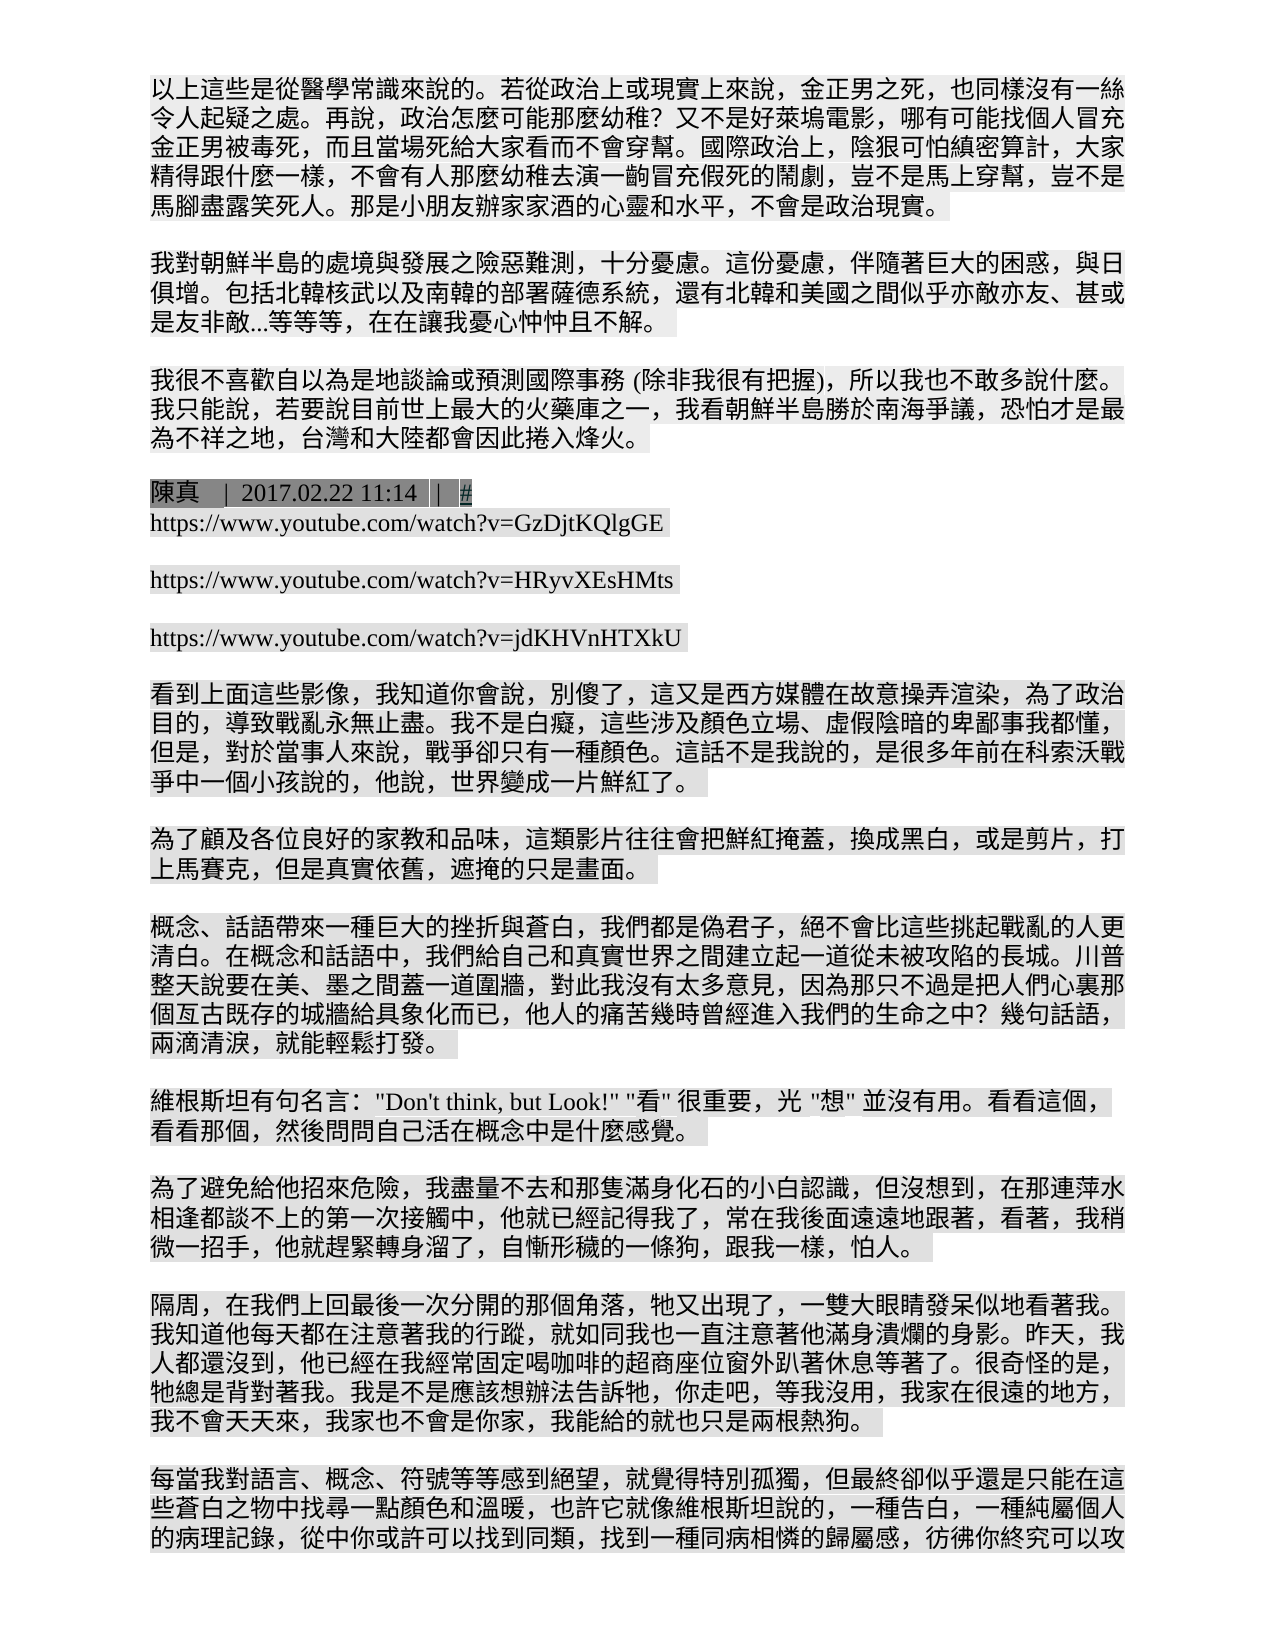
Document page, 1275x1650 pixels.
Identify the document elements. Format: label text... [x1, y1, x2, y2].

text 陳真 | 2017.02.22 11:14 | # [150, 478, 1125, 508]
text 對政治保持懷疑是對的，但不是輕易地懷疑一切；那樣的懷疑，未免廉價。胡亂懷疑一通，就跟那些 "人家怎麼胡扯他就怎麼信" 的蠢蛋基本上是一樣的態度。如果懷疑如此輕易而廉價，所謂懷疑精神將失去它應有的意義與價值。 我懷疑，川普說不定是中國特務，派來消滅美國的；普丁很可能是外星人變身，要不然為何飛天鑽地樣樣都會，連老虎看到他都得撒嬌呢；據說很多人在南洋各地看見了疑似李小龍的身影，顯然他應該還沒死，正隱居在太平洋某個小島，練習絕世武功；陳真有可能是甘地轉世，要不然他每天在家怎麼連冬天也都喜歡打赤膊呢？而且跟甘地一樣，優點多到簡直像天上繁星那麼多。 剛看到王大師寫了底下這文章： http://accrcw75.pixnet.net/blog/post/65088859 文中說，金正男很可能沒死，因為"死得很假"，"誰說他死了？" 詐死的證據就是那張癱軟在機場沙發的照片。王大師說："聽說一個昏迷或死亡的人，腳與手不會有支撐力道。看看，這位小男男，是不是死得很假？雙腳撐得多扎實啊！" 首先，怎麼會有人根據一張照片就能判斷對方是真死或假死？我念醫學院時，功課雖爛，但法醫學卻念得還不錯，幾年前還打算去台大法醫所教書呢。研究法醫學，感覺就像福爾摩斯在辦案，很有趣。我常感覺，屍體雖然不說話，但他卻用他的身體彷彿 "說" 出了生死交接的一切。不管是吊死、摔死、壓死、燒死、撞死、砍死、毒死、病死、溺死，活埋死，化武攻擊死、細菌、神經毒...等等等，各式各樣的死法與死相，各有特徵，非常複雜。 這年頭，破傷風致死已經很少見了，我這輩子當醫生也只見過一次，是我當實習醫師時負責照顧的一個病患，他死時身體僵硬拱起，死亡一瞬間似乎痛苦不堪。誰說人死時身體是軟軟的呢？屍體可以先軟後硬，也可以一硬到底，慢慢再變軟，究竟死成什麼德性或姿勢是一時半刻說不清的。 再說，金正男那張照片並不足以判斷他是否已死亡，也可能是瀕死狀態。他不知道中了什麼毒，死得又快又猛，而且據說死前不斷喊著劇痛，就算死後肌肉迅速僵直也一點都不是問題，完全沒有所謂 "詐死" 或 "假死" 的一絲跡象或証據。 以上這些是從醫學常識來說的。若從政治上或現實上來說，金正男之死，也同樣沒有一絲令人起疑之處。再說，政治怎麼可能那麼幼稚？又不是好萊塢電影，哪有可能找個人冒充金正男被毒死，而且當場死給大家看而不會穿幫。國際政治上，陰狠可怕縝密算計，大家精得跟什麼一樣，不會有人那麼幼稚去演一齣冒充假死的鬧劇，豈不是馬上穿幫，豈不是馬腳盡露笑死人。那是小朋友辦家家酒的心靈和水平，不會是政治現實。 我對朝鮮半島的處境與發展之險惡難測，十分憂慮。這份憂慮，伴隨著巨大的困惑，與日俱增。包括北韓核武以及南韓的部署薩德系統，還有北韓和美國之間似乎亦敵亦友、甚或是友非敵...等等等，在在讓我憂心忡忡且不解。 我很不喜歡自以為是地談論或預測國際事務 (除非我很有把握)，所以我也不敢多說什麼。我只能說，若要說目前世上最大的火藥庫之一，我看朝鮮半島勝於南海爭議，恐怕才是最為不祥之地，台灣和大陸都會因此捲入烽火。 [150, 75, 1125, 453]
text https://www.youtube.com/watch?v=GzDjtKQlgGE https://www.youtube.com/watch?v=HRyvXEsHMts https://www.youtube.com/watch?v=jdKHVnHTXkU 看到上面這些影像，我知道你會說，別傻了，這又是西方媒體在故意操弄渲染，為了政治目的，導致戰亂永無止盡。我不是白癡，這些涉及顏色立場、虛假陰暗的卑鄙事我都懂，但是，對於當事人來說，戰爭卻只有一種顏色。這話不是我說的，是很多年前在科索沃戰爭中一個小孩說的，他說，世界變成一片鮮紅了。 為了顧及各位良好的家教和品味，這類影片往往會把鮮紅掩蓋，換成黑白，或是剪片，打上馬賽克，但是真實依舊，遮掩的只是畫面。 概念、話語帶來一種巨大的挫折與蒼白，我們都是偽君子，絕不會比這些挑起戰亂的人更清白。在概念和話語中，我們給自己和真實世界之間建立起一道從未被攻陷的長城。川普整天說要在美、墨之間蓋一道圍牆，對此我沒有太多意見，因為那只不過是把人們心裏那個亙古既存的城牆給具象化而已，他人的痛苦幾時曾經進入我們的生命之中？幾句話語，兩滴清淚，就能輕鬆打發。 維根斯坦有句名言："Don't think, but Look!" "看" 很重要，光 "想" 並沒有用。看看這個，看看那個，然後問問自己活在概念中是什麼感覺。 為了避免給他招來危險，我盡量不去和那隻滿身化石的小白認識，但沒想到，在那連萍水相逢都談不上的第一次接觸中，他就已經記得我了，常在我後面遠遠地跟著，看著，我稍微一招手，他就趕緊轉身溜了，自慚形穢的一條狗，跟我一樣，怕人。 隔周，在我們上回最後一次分開的那個角落，牠又出現了，一雙大眼睛發呆似地看著我。我知道他每天都在注意著我的行蹤，就如同我也一直注意著他滿身潰爛的身影。昨天，我人都還沒到，他已經在我經常固定喝咖啡的超商座位窗外趴著休息等著了。很奇怪的是，牠總是背對著我。我是不是應該想辦法告訴牠，你走吧，等我沒用，我家在很遠的地方，我不會天天來，我家也不會是你家，我能給的就也只是兩根熱狗。 每當我對語言、概念、符號等等感到絕望，就覺得特別孤獨，但最終卻似乎還是只能在這些蒼白之物中找尋一點顏色和溫暖，也許它就像維根斯坦說的，一種告白，一種純屬個人的病理記錄，從中你或許可以找到同類，找到一種同病相憐的歸屬感，彷彿你終究可以攻 [150, 508, 1125, 1553]
